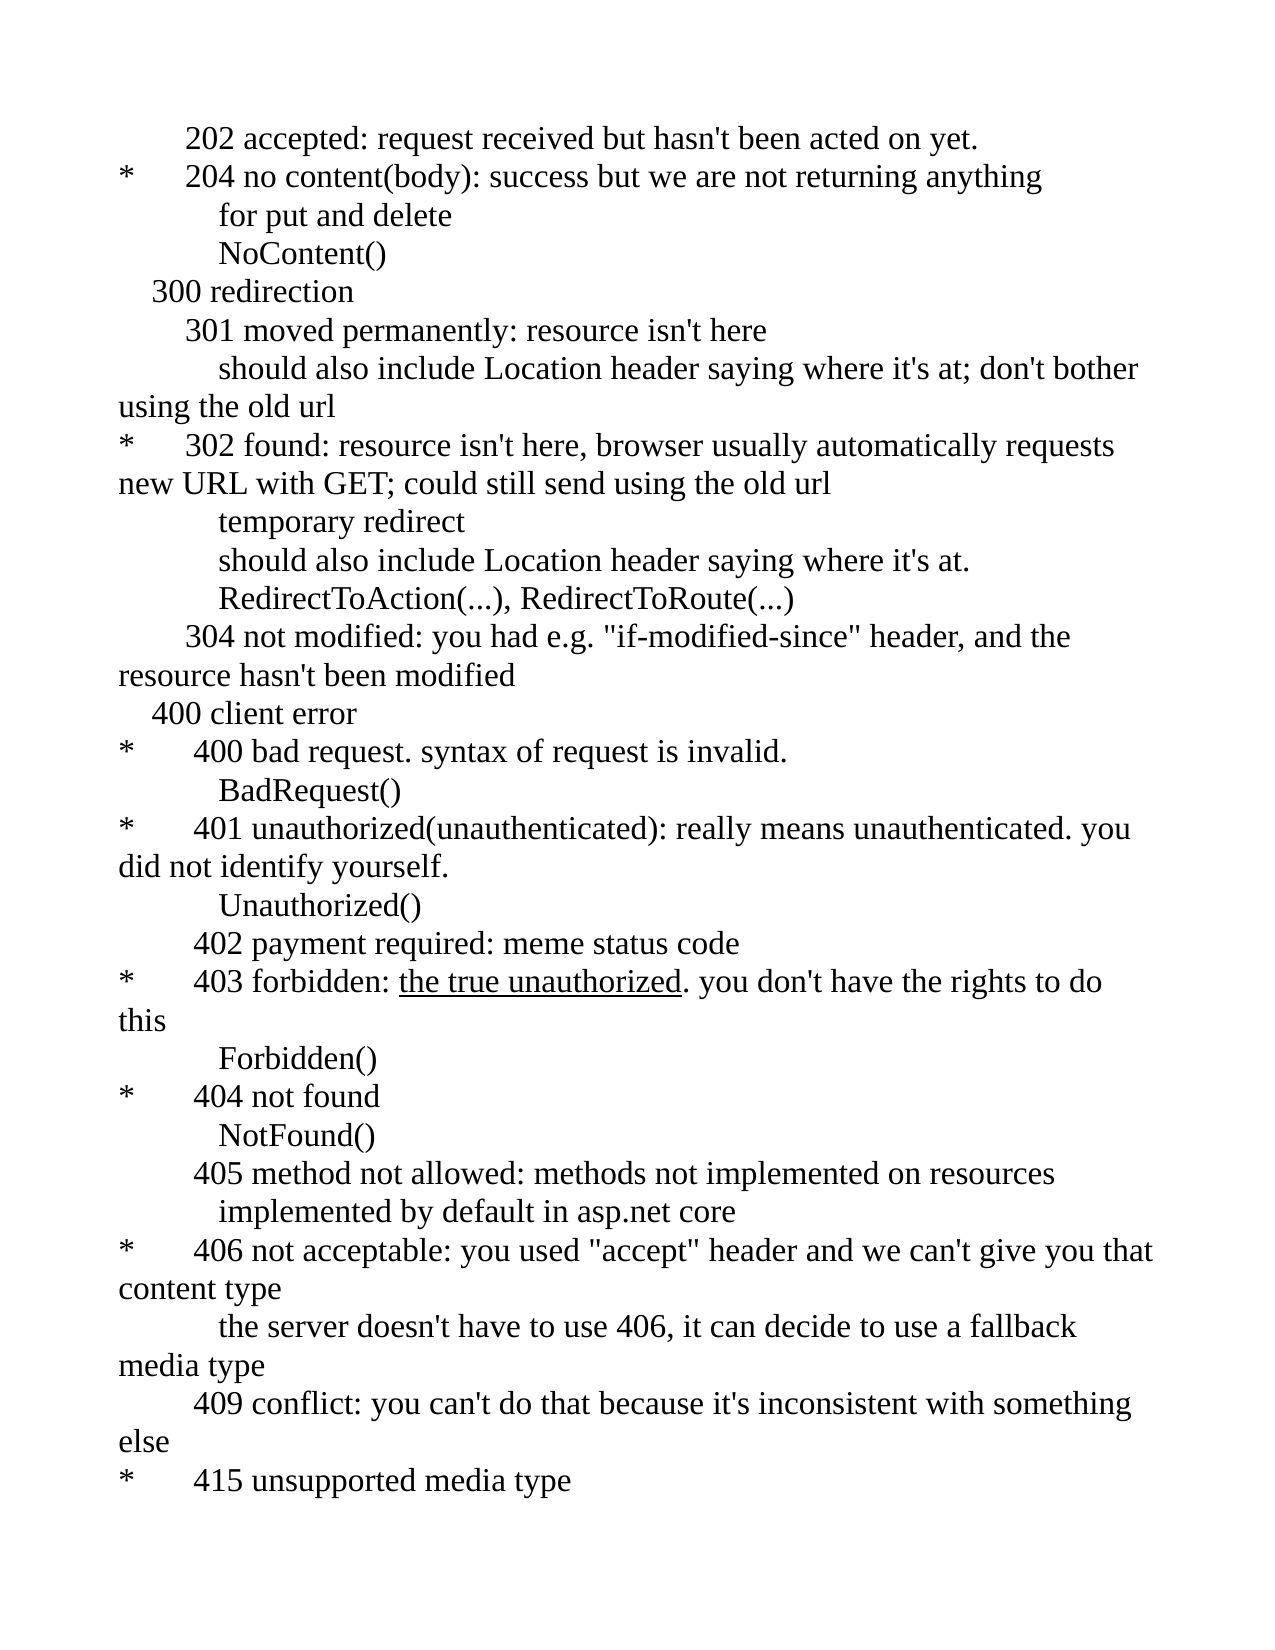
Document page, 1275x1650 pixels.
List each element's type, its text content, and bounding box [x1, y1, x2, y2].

text Unauthorized() [118, 885, 1157, 923]
text 202 accepted: request received but hasn't been acted on yet. [118, 118, 1157, 156]
text temporary redirect [118, 501, 1157, 540]
text 409 conflict: you can't do that because it's inconsistent with something else [118, 1383, 1157, 1460]
text the server doesn't have to use 406, it can decide to use a fallback media type [118, 1306, 1157, 1383]
text 301 moved permanently: resource isn't here [118, 310, 1157, 348]
text * 403 forbidden: the true unauthorized. you don't have the rights to do this [118, 961, 1157, 1038]
text NotFound() [118, 1115, 1157, 1153]
text NoContent() [118, 233, 1157, 271]
text * 415 unsupported media type [118, 1460, 1157, 1498]
text * 404 not found [118, 1076, 1157, 1115]
text * 302 found: resource isn't here, browser usually automatically requests new URL with GET; could still send using the old url [118, 425, 1157, 501]
text 400 client error [118, 693, 1157, 731]
text should also include Location header saying where it's at. [118, 540, 1157, 578]
text * 406 not acceptable: you used "accept" header and we can't give you that content type [118, 1230, 1157, 1306]
text RedirectToAction(...), RedirectToRoute(...) [118, 578, 1157, 616]
text * 204 no content(body): success but we are not returning anything [118, 156, 1157, 195]
text Forbidden() [118, 1038, 1157, 1076]
text * 401 unauthorized(unauthenticated): really means unauthenticated. you did not identify yourself. [118, 808, 1157, 885]
text should also include Location header saying where it's at; don't bother using the old url [118, 348, 1157, 425]
text BadRequest() [118, 770, 1157, 808]
text 402 payment required: meme status code [118, 923, 1157, 961]
text 405 method not allowed: methods not implemented on resources [118, 1153, 1157, 1191]
text * 400 bad request. syntax of request is invalid. [118, 731, 1157, 770]
text 304 not modified: you had e.g. "if-modified-since" header, and the resource hasn't been modified [118, 616, 1157, 693]
text implemented by default in asp.net core [118, 1191, 1157, 1230]
text 300 redirection [118, 271, 1157, 310]
text for put and delete [118, 195, 1157, 233]
